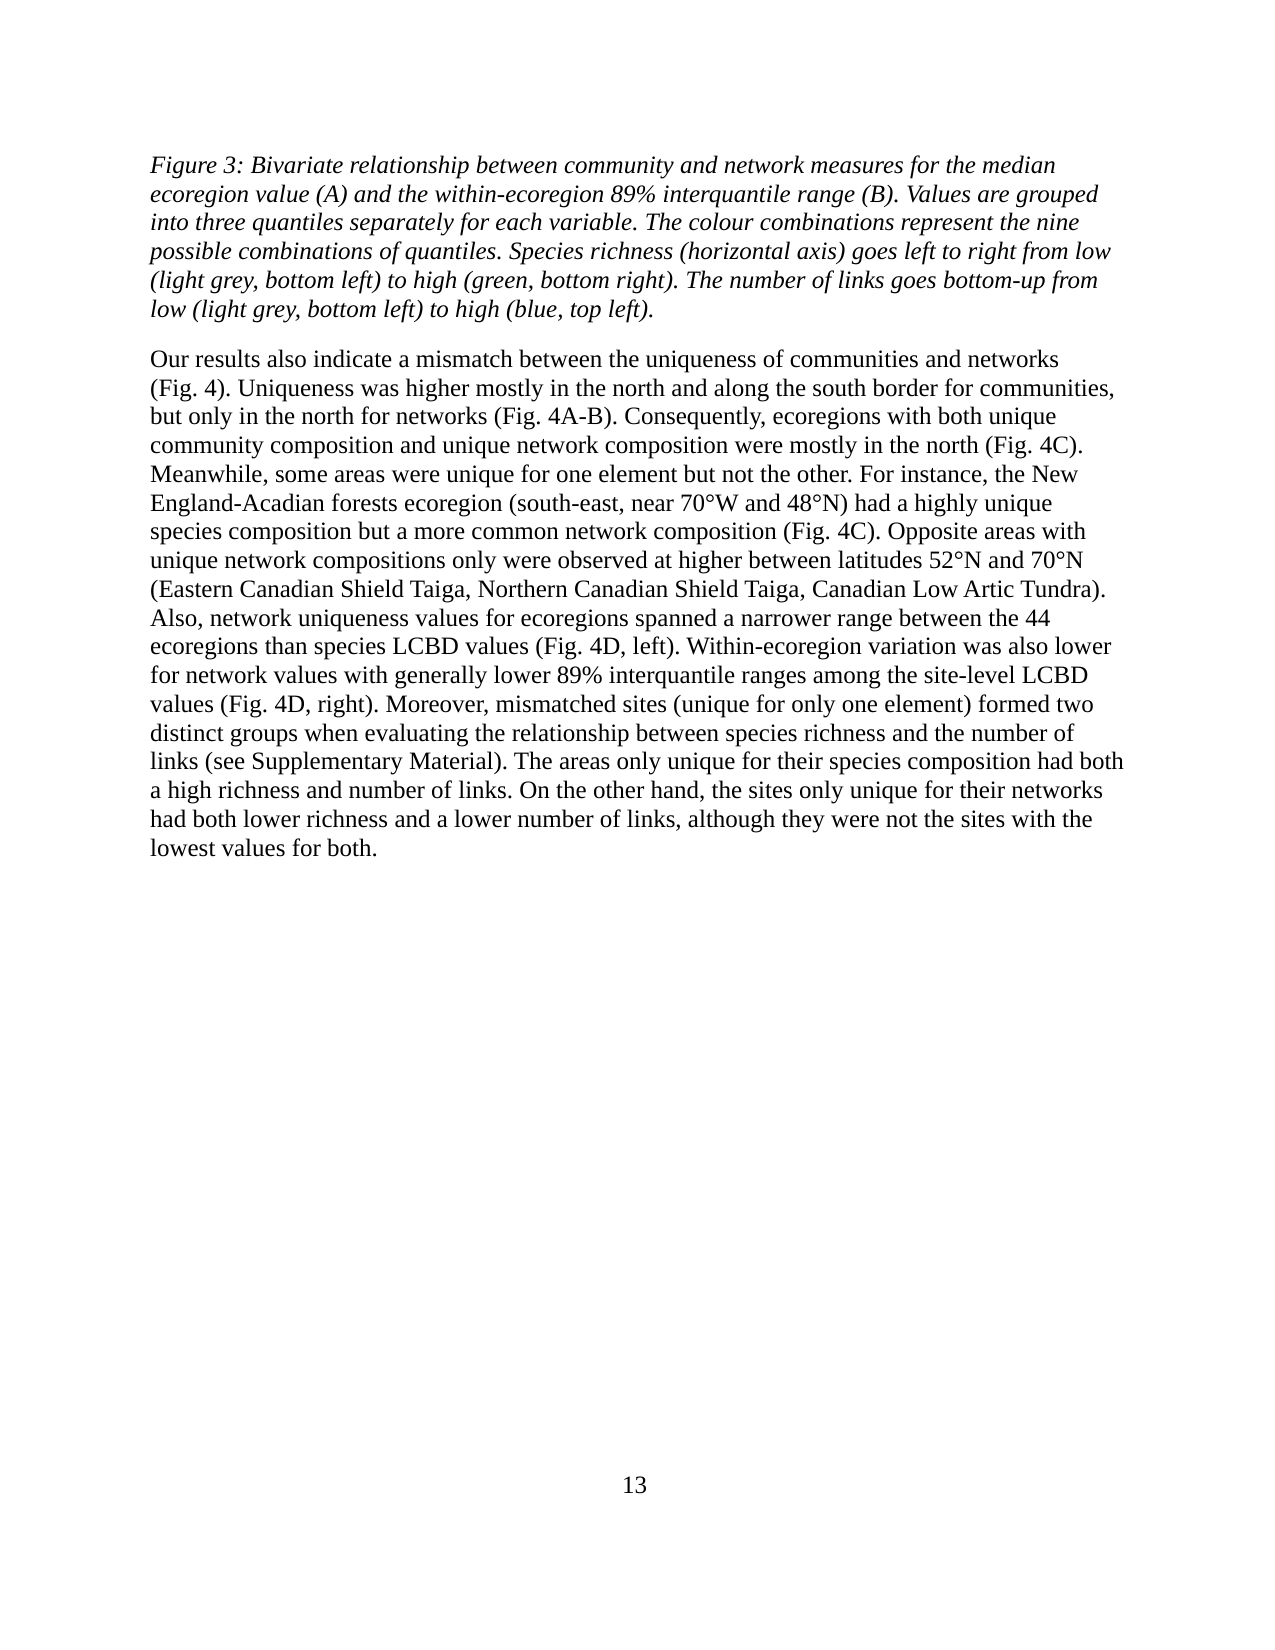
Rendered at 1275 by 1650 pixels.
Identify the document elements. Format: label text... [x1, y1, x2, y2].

text Figure 3: Bivariate relationship between community and network measures for the median ecoregion value (A) and the within-ecoregion 89% interquantile range (B). Values are grouped into three quantiles separately for each variable. The colour combinations represent the nine possible combinations of quantiles. Species richness (horizontal axis) goes left to right from low (light grey, bottom left) to high (green, bottom right). The number of links goes bottom-up from low (light grey, bottom left) to high (blue, top left). [150, 150, 1125, 322]
text Our results also indicate a mismatch between the uniqueness of communities and networks (Fig. 4). Uniqueness was higher mostly in the north and along the south border for communities, but only in the north for networks (Fig. 4A-B). Consequently, ecoregions with both unique community composition and unique network composition were mostly in the north (Fig. 4C). Meanwhile, some areas were unique for one element but not the other. For instance, the New England-Acadian forests ecoregion (south-east, near 70°W and 48°N) had a highly unique species composition but a more common network composition (Fig. 4C). Opposite areas with unique network compositions only were observed at higher between latitudes 52°N and 70°N (Eastern Canadian Shield Taiga, Northern Canadian Shield Taiga, Canadian Low Artic Tundra). Also, network uniqueness values for ecoregions spanned a narrower range between the 44 ecoregions than species LCBD values (Fig. 4D, left). Within-ecoregion variation was also lower for network values with generally lower 89% interquantile ranges among the site-level LCBD values (Fig. 4D, right). Moreover, mismatched sites (unique for only one element) formed two distinct groups when evaluating the relationship between species richness and the number of links (see Supplementary Material). The areas only unique for their species composition had both a high richness and number of links. On the other hand, the sites only unique for their networks had both lower richness and a lower number of links, although they were not the sites with the lowest values for both. [150, 344, 1125, 861]
